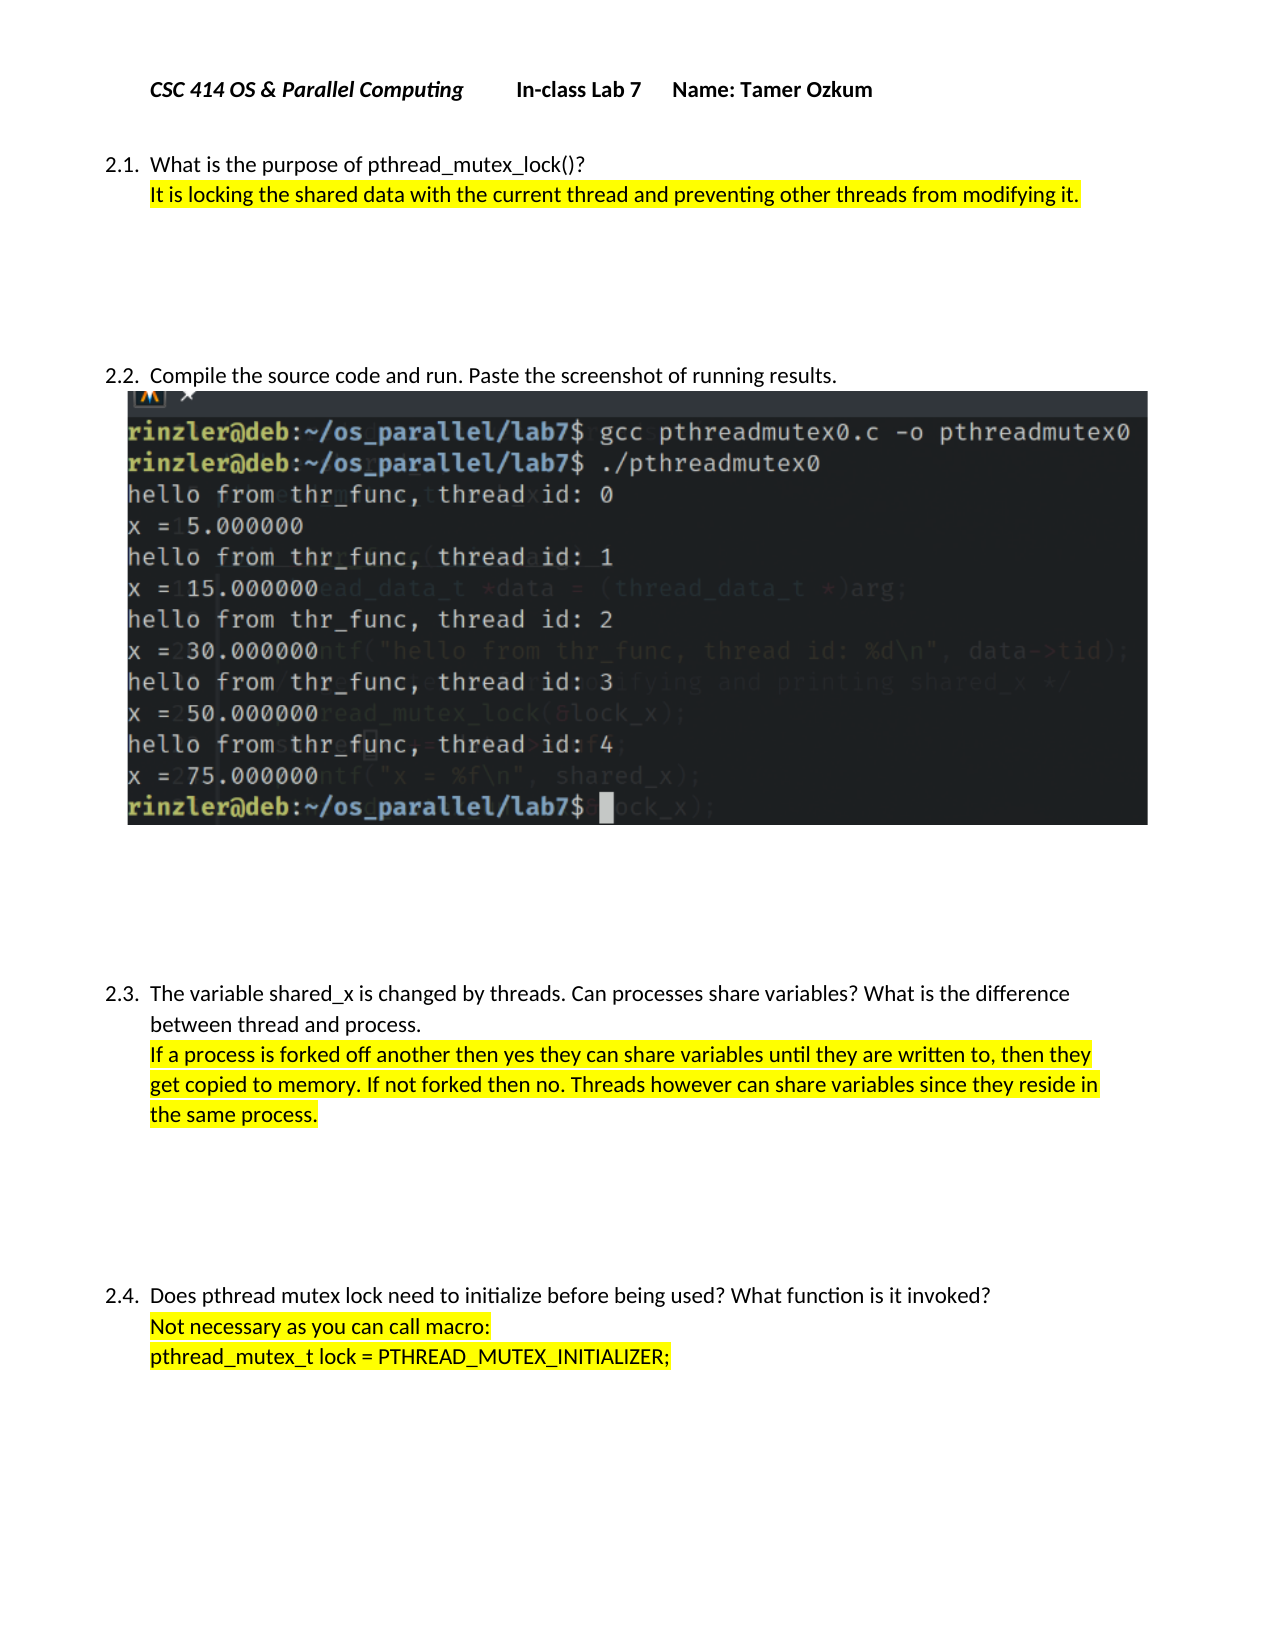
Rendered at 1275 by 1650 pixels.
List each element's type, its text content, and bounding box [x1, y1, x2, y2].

picture [127, 391, 1148, 825]
list pthread_mutex_t lock = PTHREAD_MUTEX_INITIALIZER; [105, 1342, 1125, 1370]
list Does pthread mutex lock need to initialize before being used? What function is it invoked? [105, 1282, 1125, 1310]
list The variable shared_x is changed by threads. Can processes share variables? What is the difference between thread and process. [105, 979, 1125, 1038]
list If a process is forked off another then yes they can share variables until they are written to, then they get copied to memory. If not forked then no. Threads however can share variables since they reside in the same process. [105, 1040, 1125, 1128]
list What is the purpose of pthread_mutex_lock()? [105, 150, 1125, 178]
list Not necessary as you can call macro: [105, 1312, 1125, 1340]
list Compile the source code and run. Paste the screenshot of running results. [105, 361, 1125, 389]
list It is locking the shared data with the current thread and preventing other threads from modifying it. [105, 180, 1125, 208]
